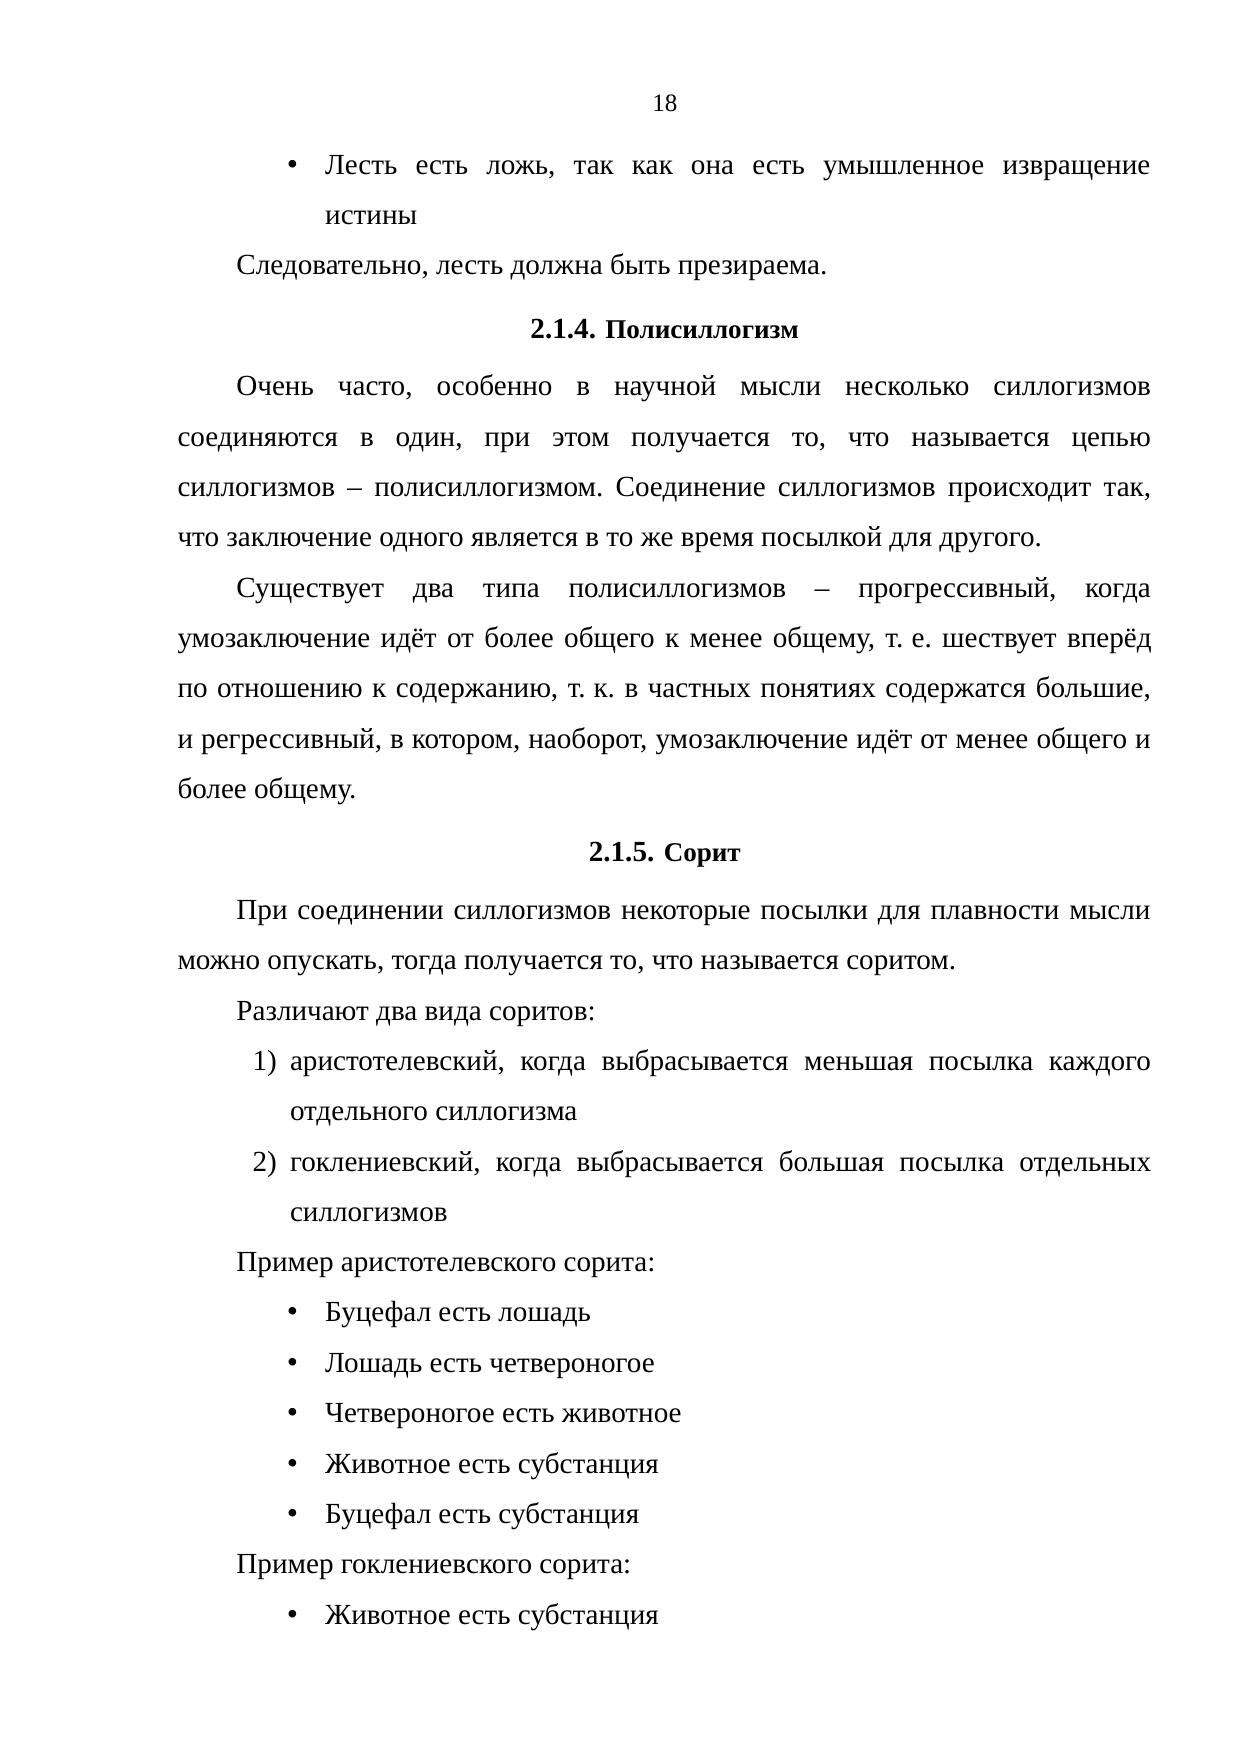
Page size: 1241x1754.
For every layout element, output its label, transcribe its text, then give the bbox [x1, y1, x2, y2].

subtitle Полисиллогизм [177, 311, 1152, 344]
list Четвероногое есть животное [287, 1395, 1152, 1429]
text Различают два вида соритов: [177, 993, 1152, 1026]
list Буцефал есть субстанция [287, 1496, 1152, 1530]
list аристотелевский, когда выбрасывается меньшая посылка каждого отдельного силлогизма [252, 1043, 1152, 1127]
list Животное есть субстанция [287, 1597, 1152, 1631]
subtitle Сорит [177, 834, 1152, 868]
list Буцефал есть лошадь [287, 1294, 1152, 1328]
text Следовательно, лесть должна быть презираема. [177, 247, 1152, 281]
text Пример аристотелевского сорита: [177, 1244, 1152, 1278]
list Животное есть субстанция [287, 1446, 1152, 1479]
list Лесть есть ложь, так как она есть умышленное извращение истины [287, 147, 1152, 231]
text Очень часто, особенно в научной мысли несколько силлогизмов соединяются в один, при этом получается то, что называется цепью силлогизмов – полисиллогизмом. Соединение силлогизмов происходит так, что заключение одного является в то же время посылкой для другого. [177, 368, 1152, 553]
text Существует два типа полисиллогизмов – прогрессивный, когда умозаключение идёт от более общего к менее общему, т. е. шествует вперёд по отношению к содержанию, т. к. в частных понятиях содержатся большие, и регрессивный, в котором, наоборот, умозаключение идёт от менее общего и более общему. [177, 570, 1152, 804]
list гоклениевский, когда выбрасывается большая посылка отдельных силлогизмов [252, 1144, 1152, 1227]
text Пример гоклениевского сорита: [177, 1547, 1152, 1580]
list Лошадь есть четвероногое [287, 1345, 1152, 1379]
text При соединении силлогизмов некоторые посылки для плавности мысли можно опускать, тогда получается то, что называется соритом. [177, 892, 1152, 976]
